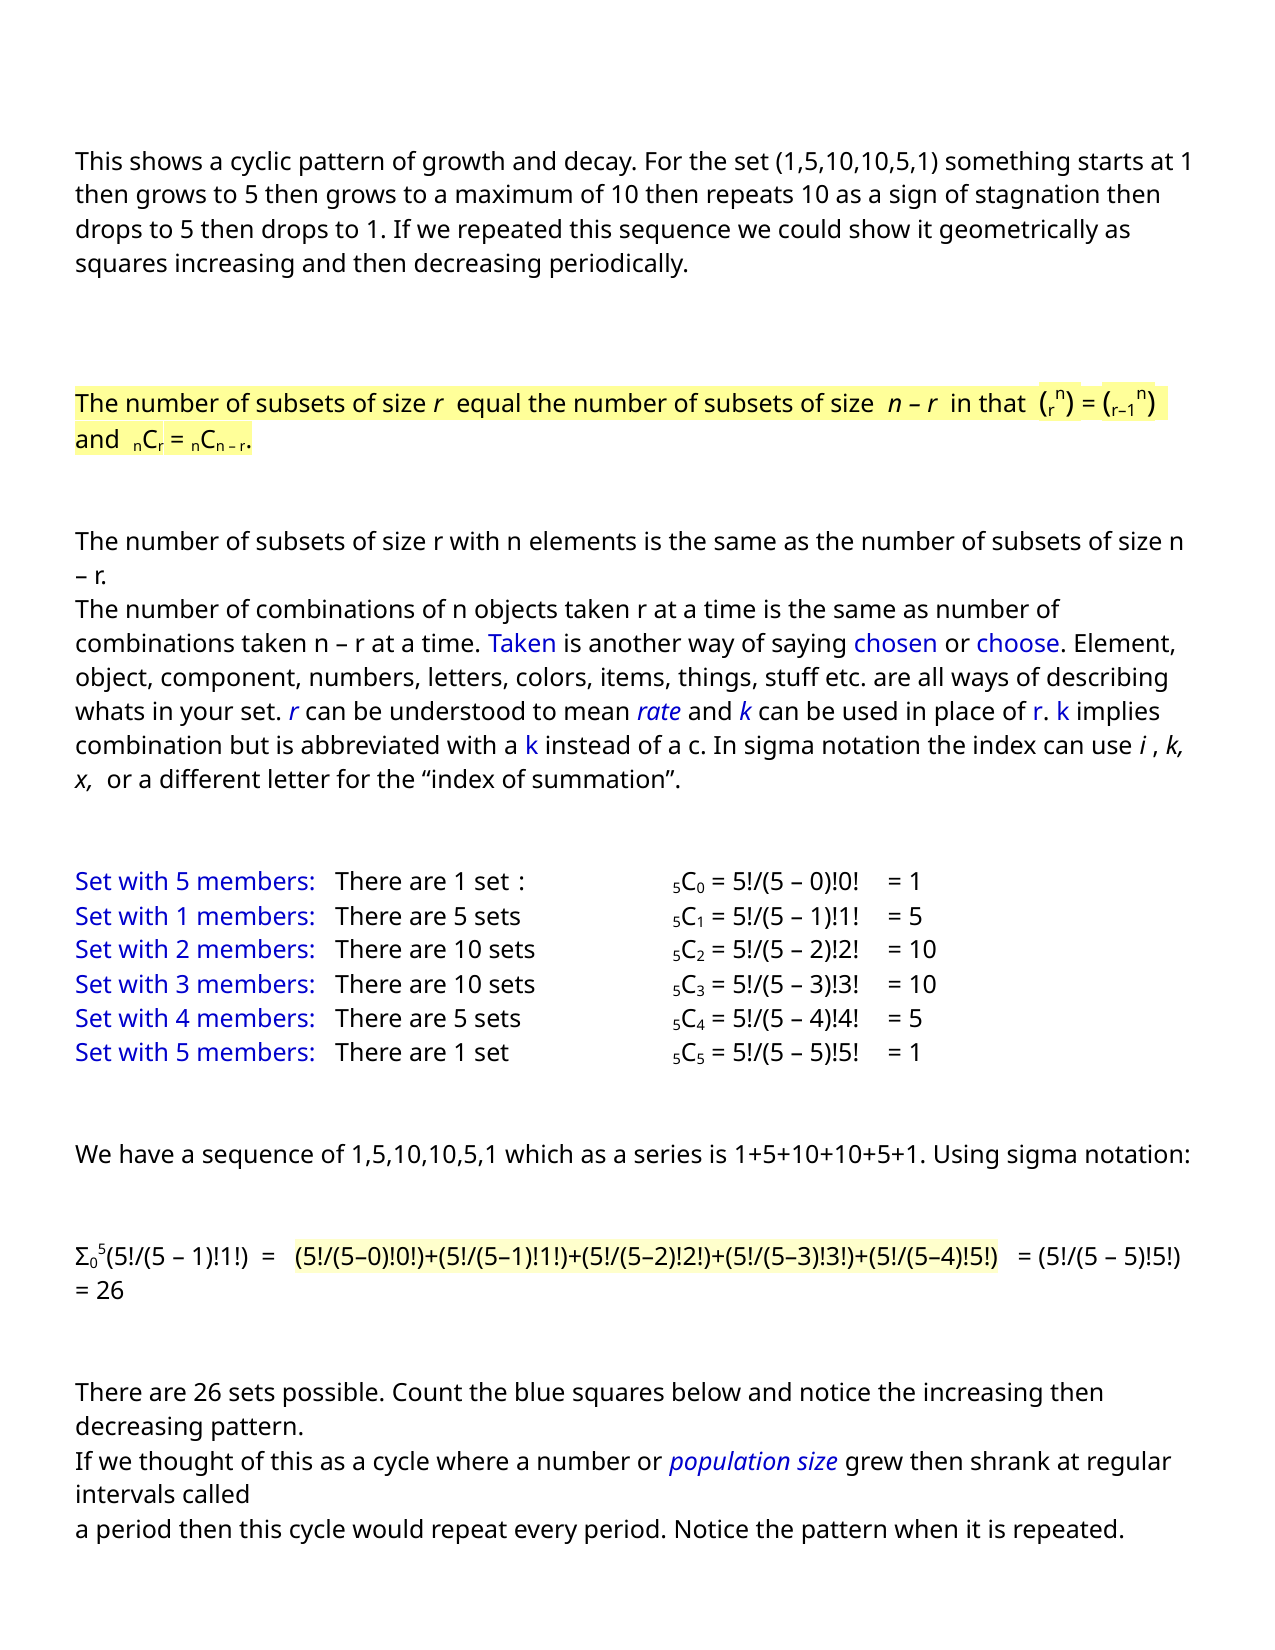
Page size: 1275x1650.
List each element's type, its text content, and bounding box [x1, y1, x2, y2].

text Set with 2 members: There are 10 sets 5C2 = 5!/(5 – 2)!2! = 10 [75, 932, 1200, 966]
text Set with 4 members: There are 5 sets 5C4 = 5!/(5 – 4)!4! = 5 [75, 1000, 1200, 1034]
text The number of subsets of size r with n elements is the same as the number of subsets of size n – r. [75, 523, 1200, 592]
text If we thought of this as a cycle where a number or population size grew then shrank at regular intervals called [75, 1443, 1200, 1511]
text This shows a cyclic pattern of growth and decay. For the set (1,5,10,10,5,1) something starts at 1 then grows to 5 then grows to a maximum of 10 then repeats 10 as a sign of stagnation then drops to 5 then drops to 1. If we repeated this sequence we could show it geometrically as squares increasing and then decreasing periodically. [75, 143, 1200, 279]
text Set with 3 members: There are 10 sets 5C3 = 5!/(5 – 3)!3! = 10 [75, 966, 1200, 1000]
text Set with 1 members: There are 5 sets 5C1 = 5!/(5 – 1)!1! = 5 [75, 898, 1200, 932]
text a period then this cycle would repeat every period. Notice the pattern when it is repeated. [75, 1511, 1200, 1545]
text The number of combinations of n objects taken r at a time is the same as number of combinations taken n – r at a time. Taken is another way of saying chosen or choose. Element, object, component, numbers, letters, colors, items, things, stuff etc. are all ways of describing whats in your set. r can be understood to mean rate and k can be used in place of r. k implies combination but is abbreviated with a k instead of a c. In sigma notation the index can use i , k, x, or a different letter for the “index of summation”. [75, 592, 1200, 796]
text Σ05(5!/(5 – 1)!1!) = (5!/(5–0)!0!)+(5!/(5–1)!1!)+(5!/(5–2)!2!)+(5!/(5–3)!3!)+(5!/(5–4)!5!) = (5!/(5 – 5)!5!) = 26 [75, 1239, 1200, 1307]
text There are 26 sets possible. Count the blue squares below and notice the increasing then decreasing pattern. [75, 1375, 1200, 1443]
text Set with 5 members: There are 1 set : 5C0 = 5!/(5 – 0)!0! = 1 [75, 864, 1200, 898]
text Set with 5 members: There are 1 set 5C5 = 5!/(5 – 5)!5! = 1 [75, 1034, 1200, 1068]
text The number of subsets of size r equal the number of subsets of size n – r in that (rn) = (r–1n) and nCr = nCn – r. [75, 382, 1200, 455]
text We have a sequence of 1,5,10,10,5,1 which as a series is 1+5+10+10+5+1. Using sigma notation: [75, 1137, 1200, 1171]
